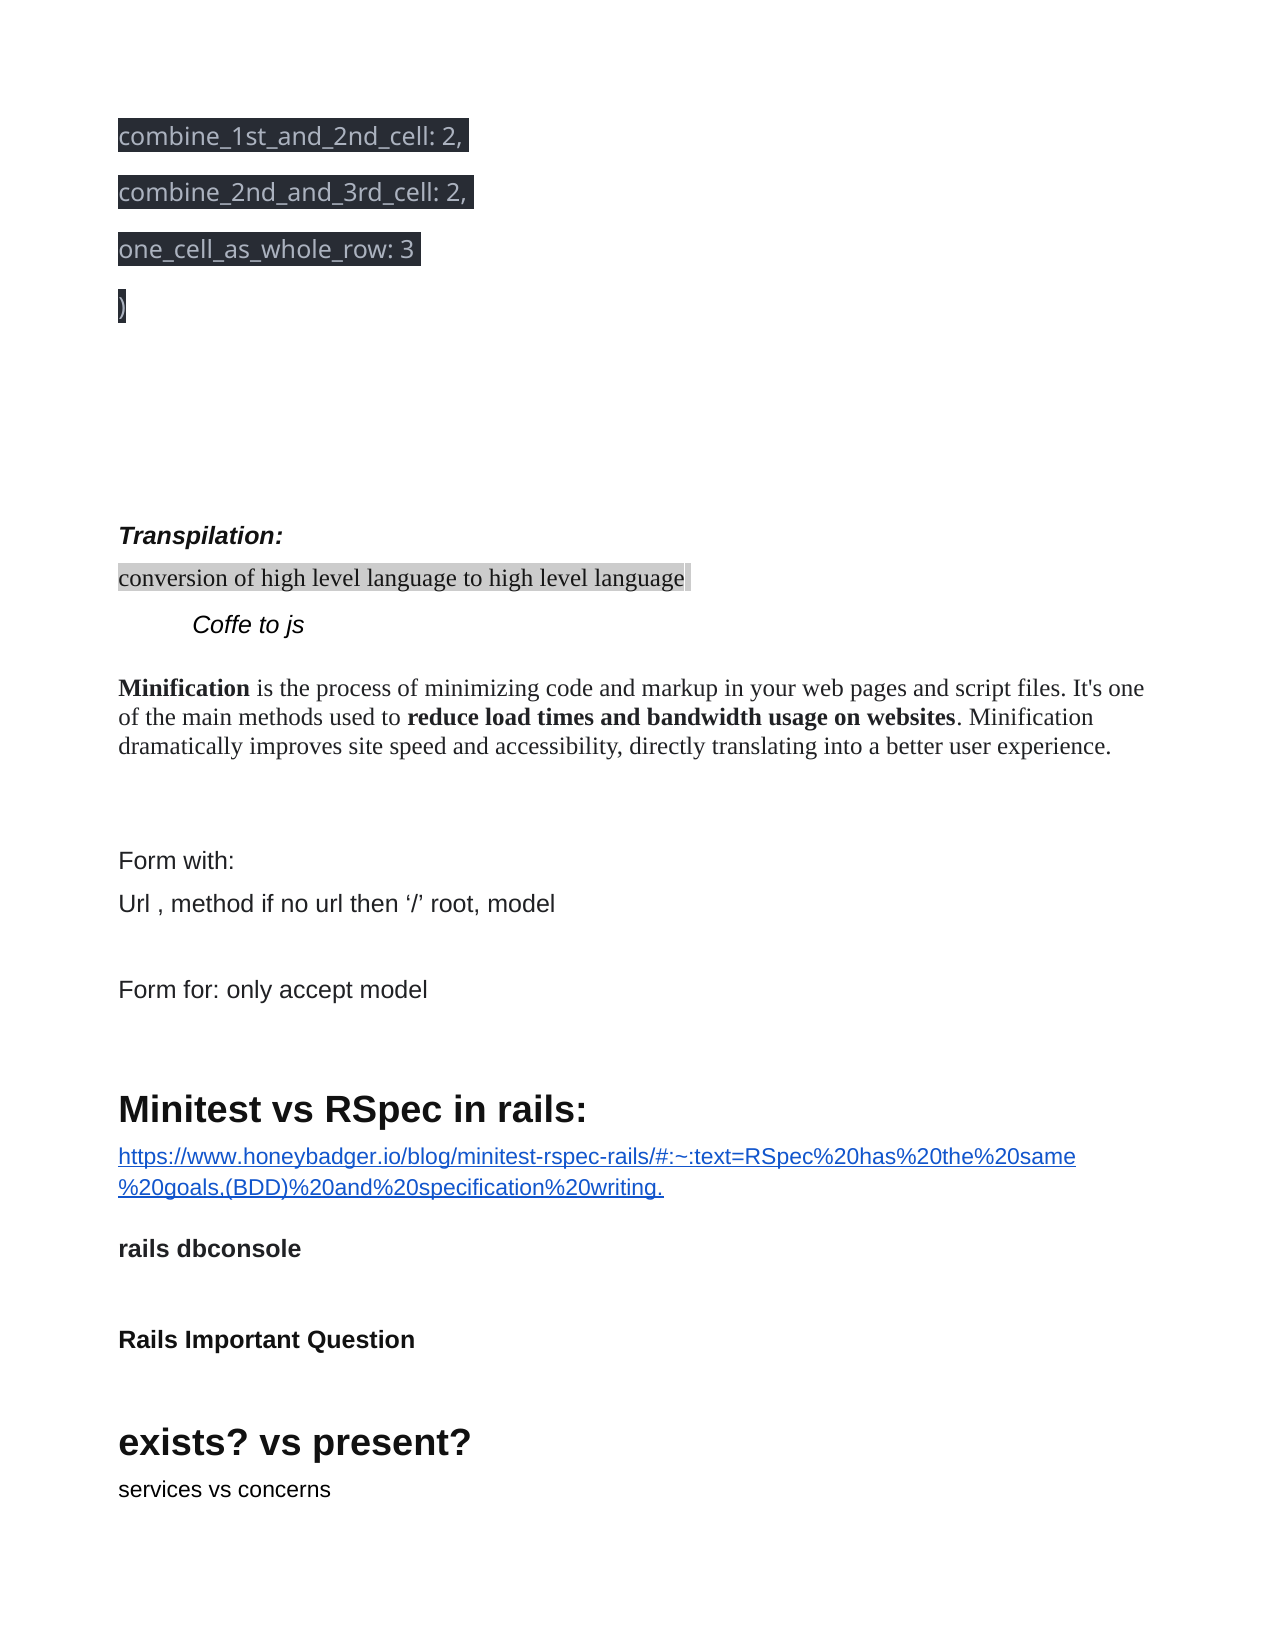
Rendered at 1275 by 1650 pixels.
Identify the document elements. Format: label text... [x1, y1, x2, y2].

text combine_1st_and_2nd_cell: 2, [118, 118, 1157, 152]
text one_cell_as_whole_row: 3 [118, 232, 1157, 266]
text rails dbconsole [118, 1234, 1157, 1263]
subtitle Transpilation: [118, 521, 1157, 550]
subtitle Rails Important Question [118, 1325, 1157, 1354]
text https://www.honeybadger.io/blog/minitest-rspec-rails/#:~:text=RSpec%20has%20the%20same%20goals,(BDD)%20and%20specification%20writing. [118, 1143, 1157, 1200]
text Coffe to js [118, 610, 1157, 639]
subtitle exists? vs present? [118, 1391, 1157, 1463]
text Form with: [118, 846, 1157, 875]
text ) [118, 289, 1157, 323]
text Url , method if no url then ‘/’ root, model [118, 889, 1157, 918]
subtitle Minitest vs RSpec in rails: [118, 1043, 1157, 1131]
text services vs concerns [118, 1476, 1157, 1502]
text Form for: only accept model [118, 975, 1157, 1004]
text Minification is the process of minimizing code and markup in your web pages and script files. It's one of the main methods used to reduce load times and bandwidth usage on websites. Minification dramatically improves site speed and accessibility, directly translating into a better user experience. [118, 673, 1157, 760]
text conversion of high level language to high level language [118, 563, 1157, 591]
text combine_2nd_and_3rd_cell: 2, [118, 175, 1157, 209]
